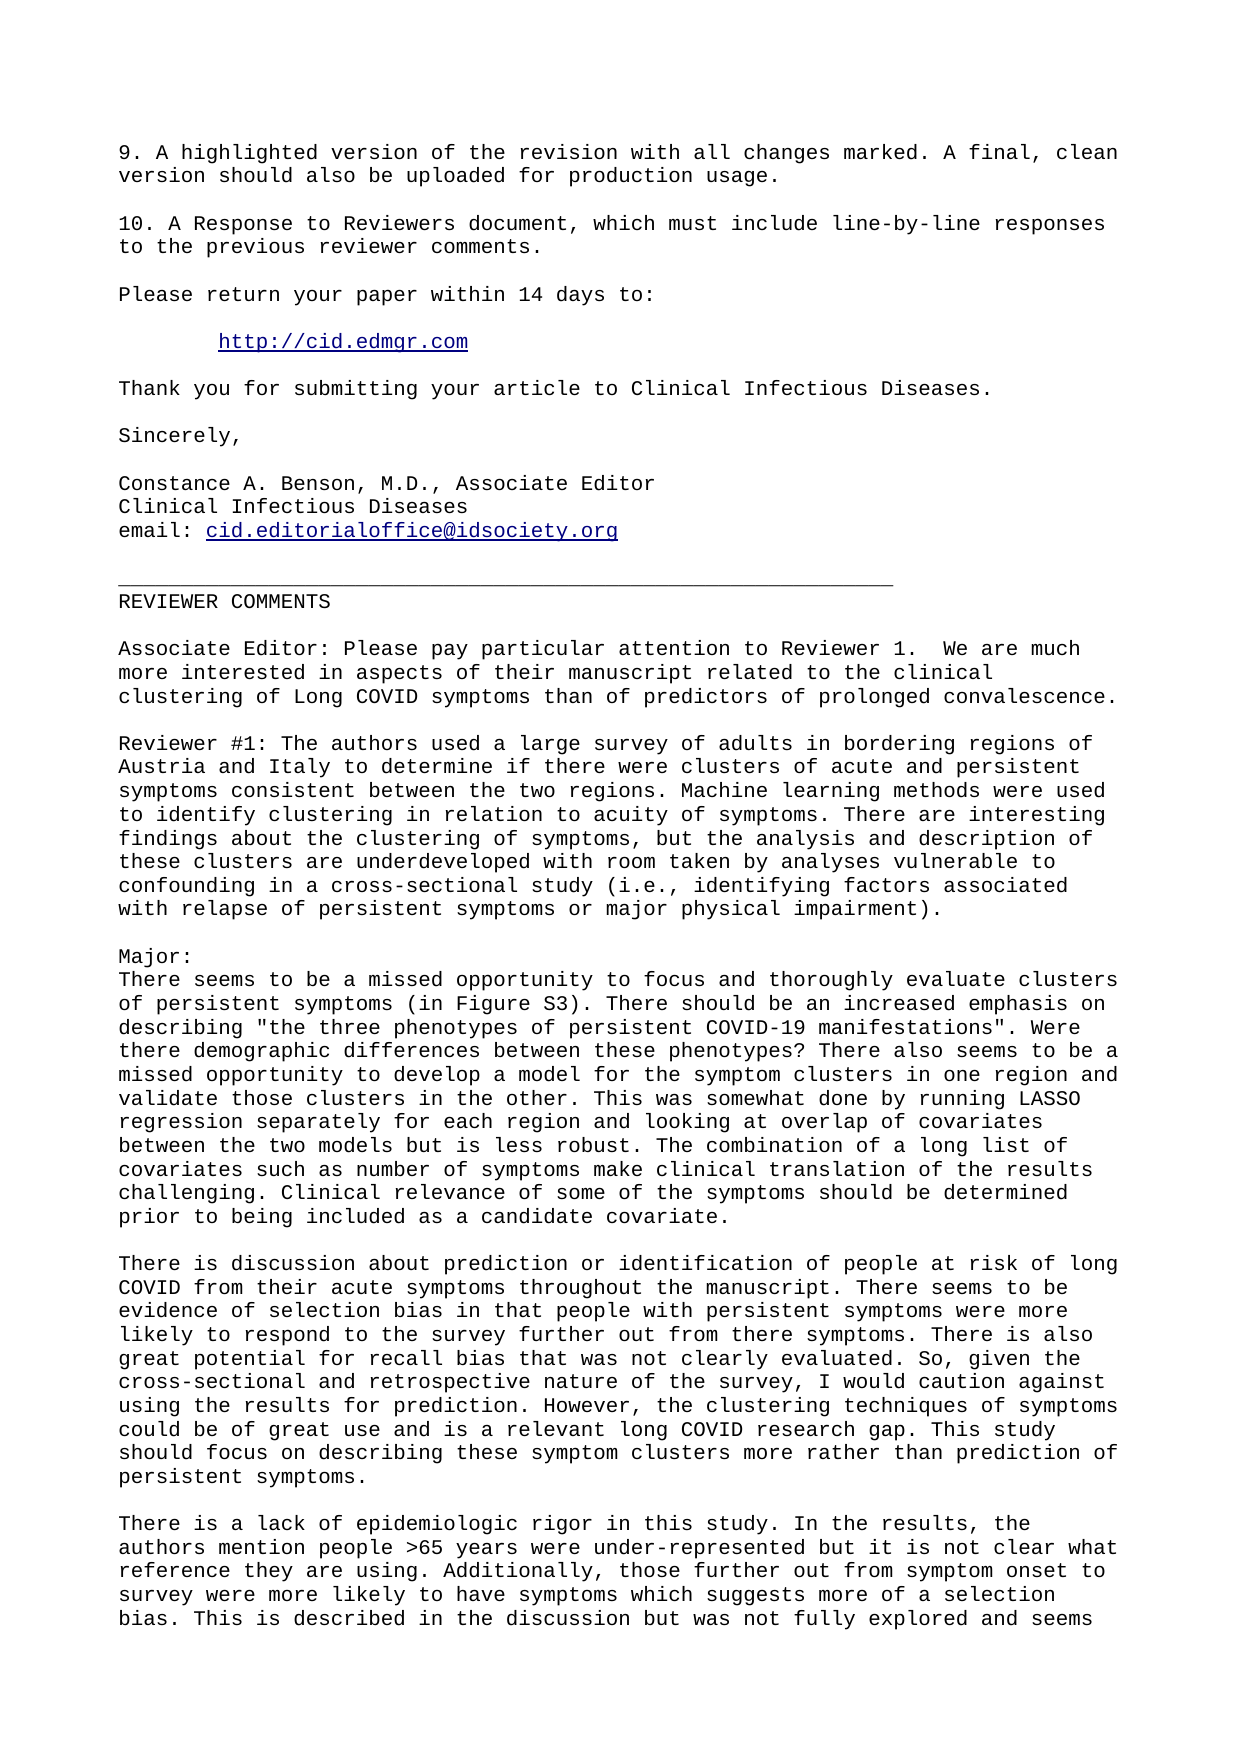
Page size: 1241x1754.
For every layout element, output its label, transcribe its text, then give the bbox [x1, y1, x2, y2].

text ______________________________________________________________ [118, 567, 1122, 591]
text Thank you for submitting your article to Clinical Infectious Diseases. [118, 378, 1122, 402]
text REVIEWER COMMENTS [118, 591, 1122, 615]
text Sincerely, [118, 426, 1122, 449]
text http://cid.edmgr.com [118, 331, 1122, 354]
text There seems to be a missed opportunity to focus and thoroughly evaluate clusters of persistent symptoms (in Figure S3). There should be an increased emphasis on describing "the three phenotypes of persistent COVID-19 manifestations". Were there demographic differences between these phenotypes? There also seems to be a missed opportunity to develop a model for the symptom clusters in one region and validate those clusters in the other. This was somewhat done by running LASSO regression separately for each region and looking at overlap of covariates between the two models but is less robust. The combination of a long list of covariates such as number of symptoms make clinical translation of the results challenging. Clinical relevance of some of the symptoms should be determined prior to being included as a candidate covariate. [118, 969, 1122, 1229]
text email: cid.editorialoffice@idsociety.org [118, 520, 1122, 544]
text Constance A. Benson, M.D., Associate Editor [118, 473, 1122, 496]
text Please return your paper within 14 days to: [118, 284, 1122, 307]
text Clinical Infectious Diseases [118, 496, 1122, 520]
text Major: [118, 946, 1122, 969]
text There is discussion about prediction or identification of people at risk of long COVID from their acute symptoms throughout the manuscript. There seems to be evidence of selection bias in that people with persistent symptoms were more likely to respond to the survey further out from there symptoms. There is also great potential for recall bias that was not clearly evaluated. So, given the cross-sectional and retrospective nature of the survey, I would caution against using the results for prediction. However, the clustering techniques of symptoms could be of great use and is a relevant long COVID research gap. This study should focus on describing these symptom clusters more rather than prediction of persistent symptoms. [118, 1253, 1122, 1489]
text 9. A highlighted version of the revision with all changes marked. A final, clean version should also be uploaded for production usage. [118, 142, 1122, 189]
text 10. A Response to Reviewers document, which must include line-by-line responses to the previous reviewer comments. [118, 213, 1122, 260]
text Associate Editor: Please pay particular attention to Reviewer 1. We are much more interested in aspects of their manuscript related to the clinical clustering of Long COVID symptoms than of predictors of prolonged convalescence. [118, 638, 1122, 709]
text Reviewer #1: The authors used a large survey of adults in bordering regions of Austria and Italy to determine if there were clusters of acute and persistent symptoms consistent between the two regions. Machine learning methods were used to identify clustering in relation to acuity of symptoms. There are interesting findings about the clustering of symptoms, but the analysis and description of these clusters are underdeveloped with room taken by analyses vulnerable to confounding in a cross-sectional study (i.e., identifying factors associated with relapse of persistent symptoms or major physical impairment). [118, 733, 1122, 922]
text There is a lack of epidemiologic rigor in this study. In the results, the authors mention people >65 years were under-represented but it is not clear what reference they are using. Additionally, those further out from symptom onset to survey were more likely to have symptoms which suggests more of a selection bias. This is described in the discussion but was not fully explored and seems [118, 1513, 1122, 1631]
